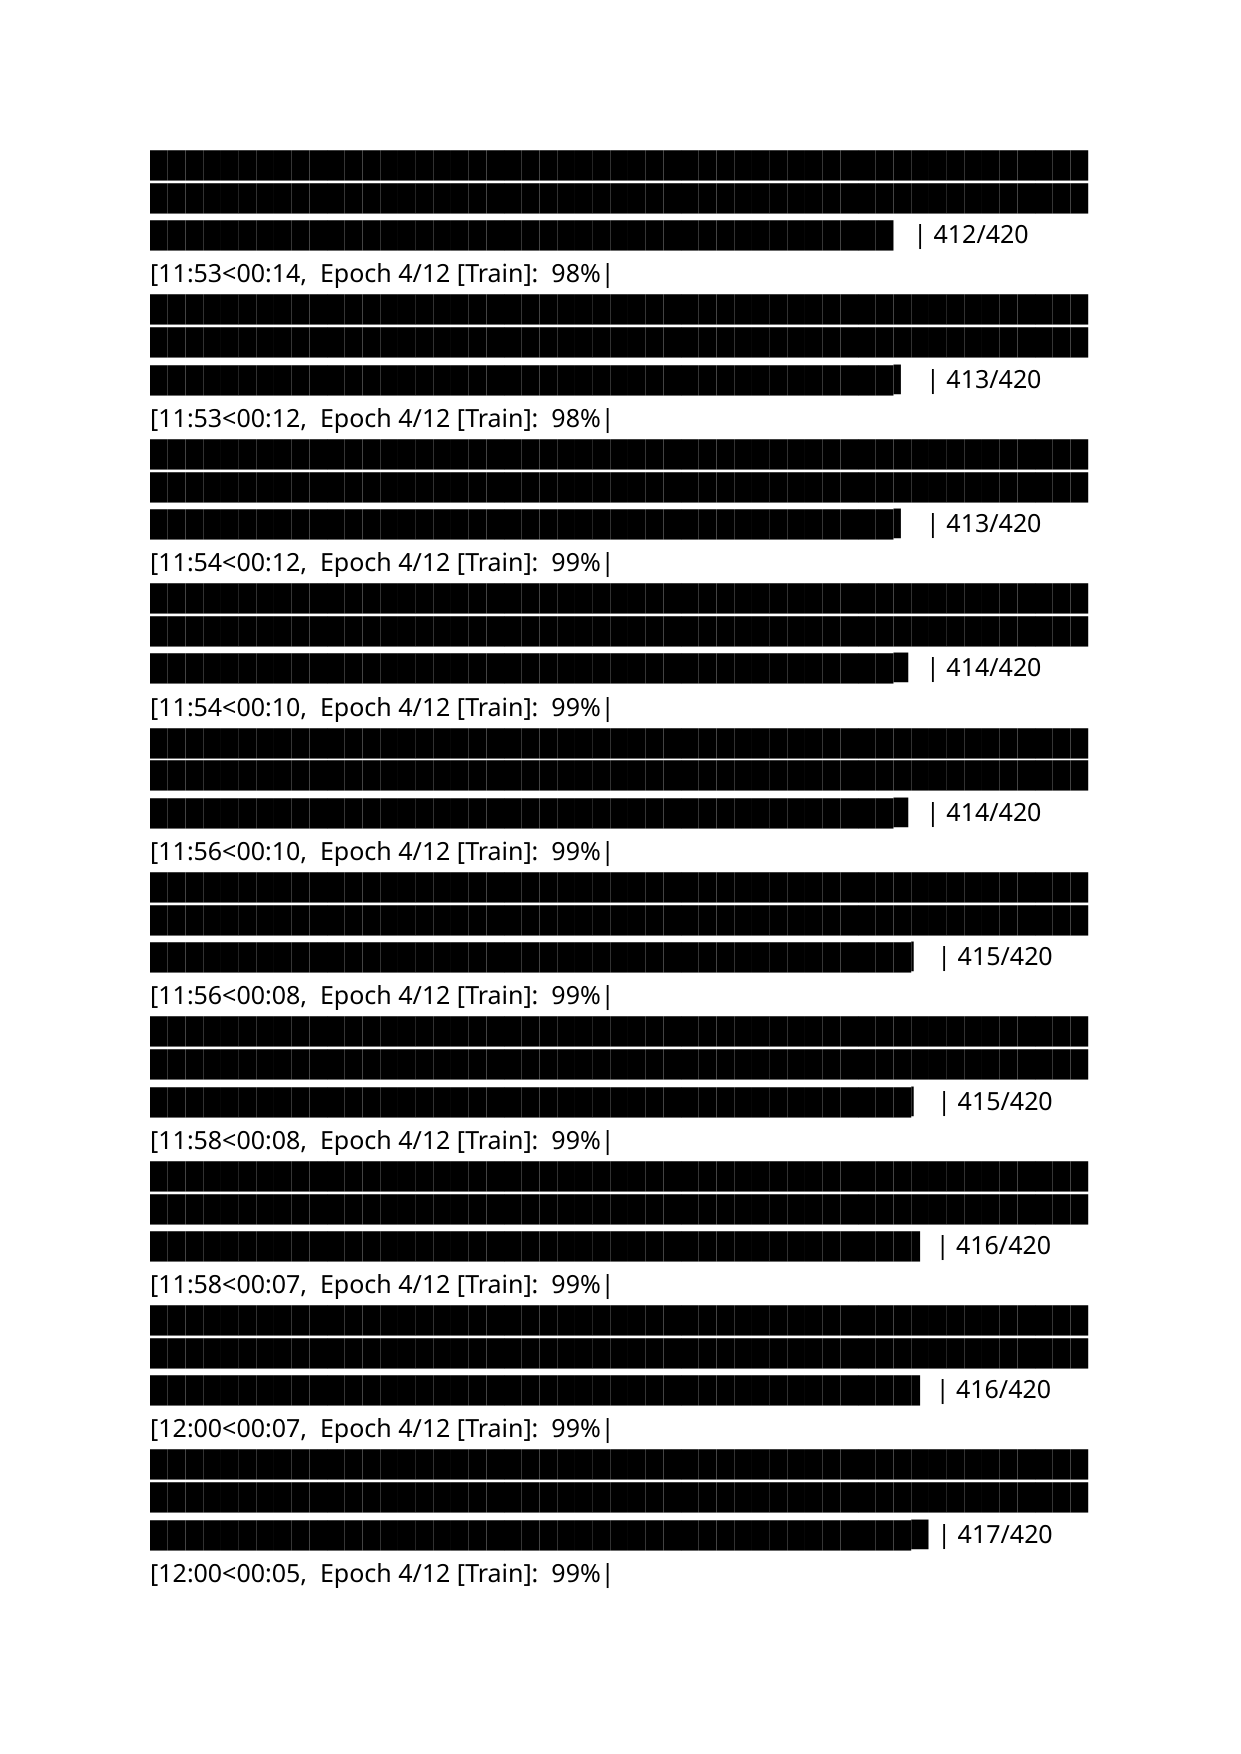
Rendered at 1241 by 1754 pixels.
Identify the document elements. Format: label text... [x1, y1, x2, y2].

text ████████████████████████████████████████████████████████████████████████████████████████████████████████████████████████████████████████████████████ | 412/420 [11:53<00:14, Epoch 4/12 [Train]: 98%|████████████████████████████████████████████████████████████████████████████████████████████████████████████████████████████████████████████████████▍ | 413/420 [11:53<00:12, Epoch 4/12 [Train]: 98%|████████████████████████████████████████████████████████████████████████████████████████████████████████████████████████████████████████████████████▍ | 413/420 [11:54<00:12, Epoch 4/12 [Train]: 99%|████████████████████████████████████████████████████████████████████████████████████████████████████████████████████████████████████████████████████▊ | 414/420 [11:54<00:10, Epoch 4/12 [Train]: 99%|████████████████████████████████████████████████████████████████████████████████████████████████████████████████████████████████████████████████████▊ | 414/420 [11:56<00:10, Epoch 4/12 [Train]: 99%|█████████████████████████████████████████████████████████████████████████████████████████████████████████████████████████████████████████████████████▏ | 415/420 [11:56<00:08, Epoch 4/12 [Train]: 99%|█████████████████████████████████████████████████████████████████████████████████████████████████████████████████████████████████████████████████████▏ | 415/420 [11:58<00:08, Epoch 4/12 [Train]: 99%|█████████████████████████████████████████████████████████████████████████████████████████████████████████████████████████████████████████████████████▌ | 416/420 [11:58<00:07, Epoch 4/12 [Train]: 99%|█████████████████████████████████████████████████████████████████████████████████████████████████████████████████████████████████████████████████████▌ | 416/420 [12:00<00:07, Epoch 4/12 [Train]: 99%|█████████████████████████████████████████████████████████████████████████████████████████████████████████████████████████████████████████████████████▉ | 417/420 [12:00<00:05, Epoch 4/12 [Train]: 99%| [150, 150, 1090, 1589]
